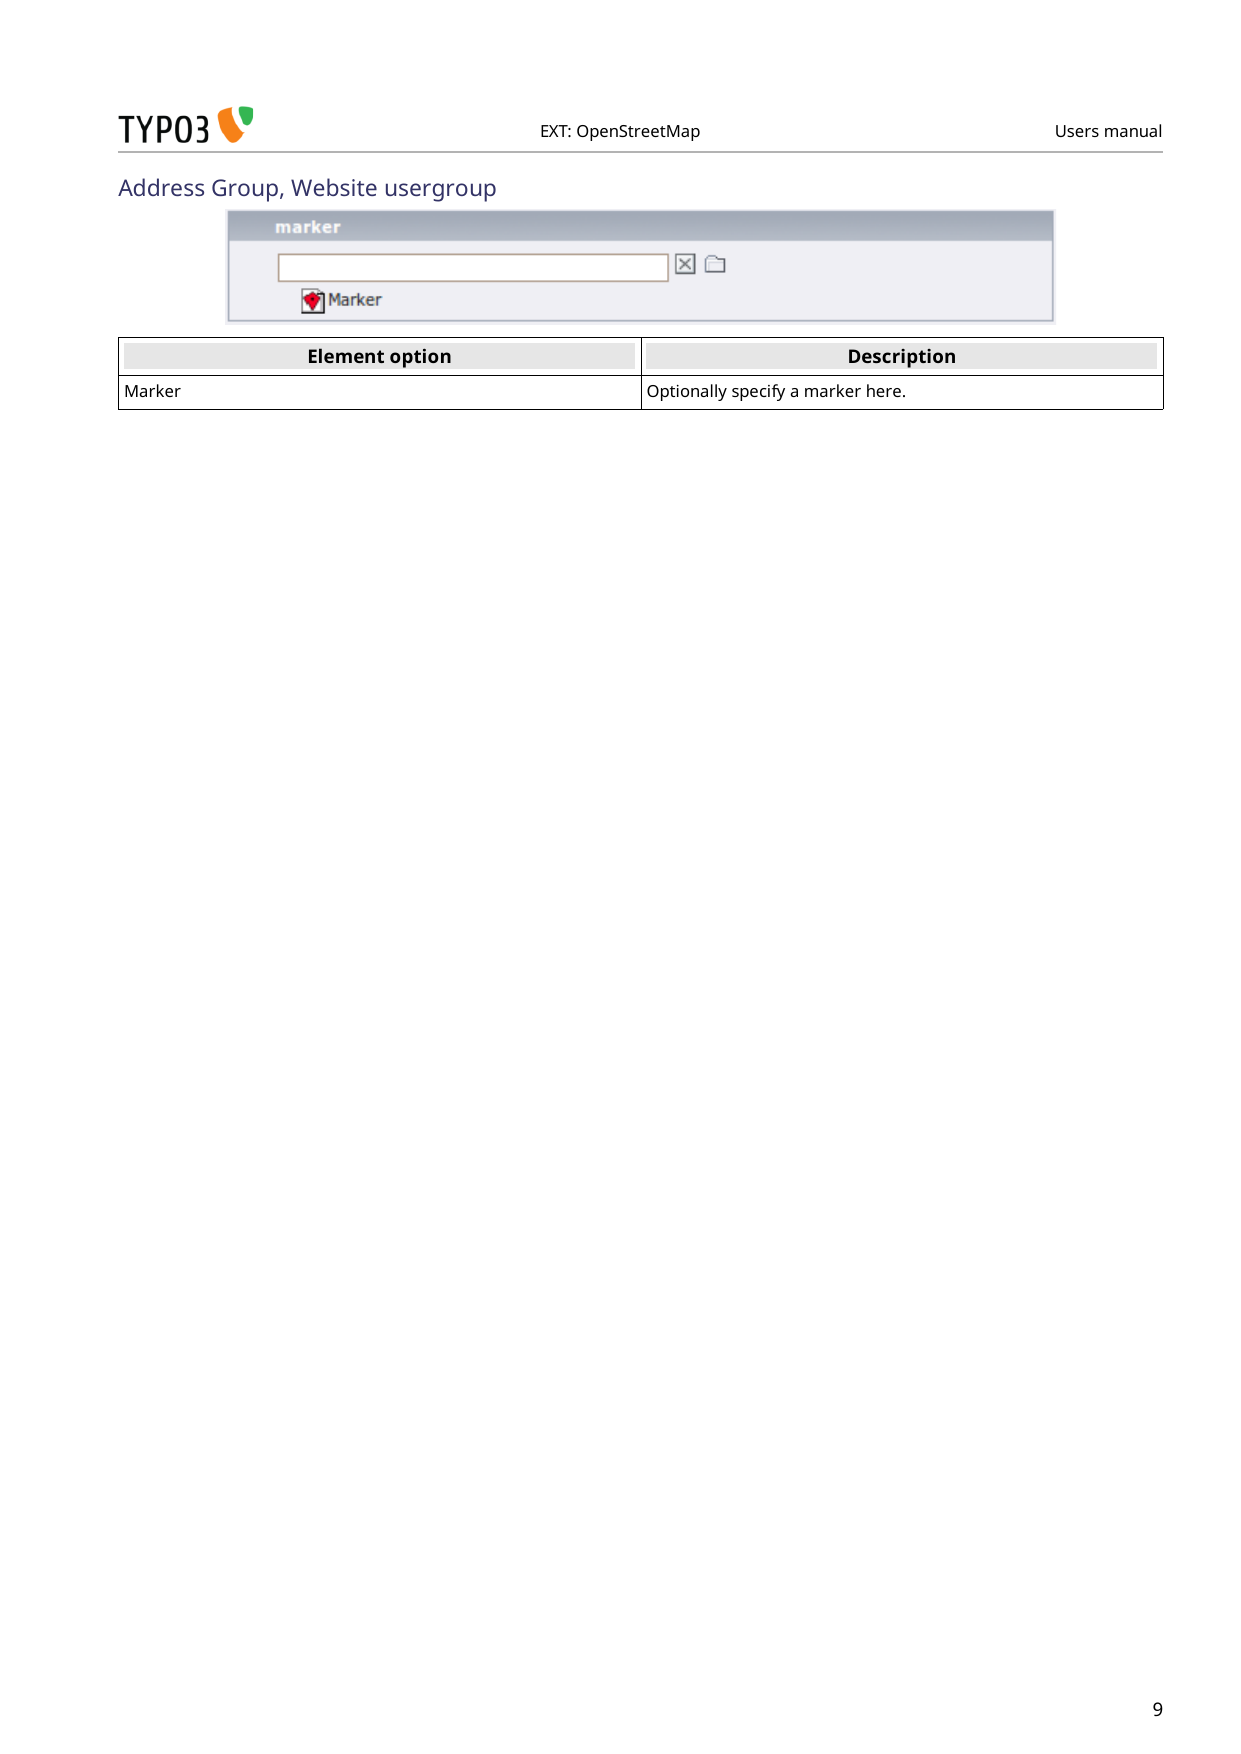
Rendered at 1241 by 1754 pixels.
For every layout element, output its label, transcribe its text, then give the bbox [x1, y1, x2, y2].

table_cell Marker [119, 376, 641, 409]
subtitle Address Group, Website usergroup [118, 172, 1163, 203]
table_cell Optionally specify a marker here. [642, 376, 1163, 409]
picture [225, 209, 1057, 325]
table_header Description [642, 338, 1163, 375]
table_header Element option [119, 338, 641, 375]
picture [118, 106, 254, 143]
